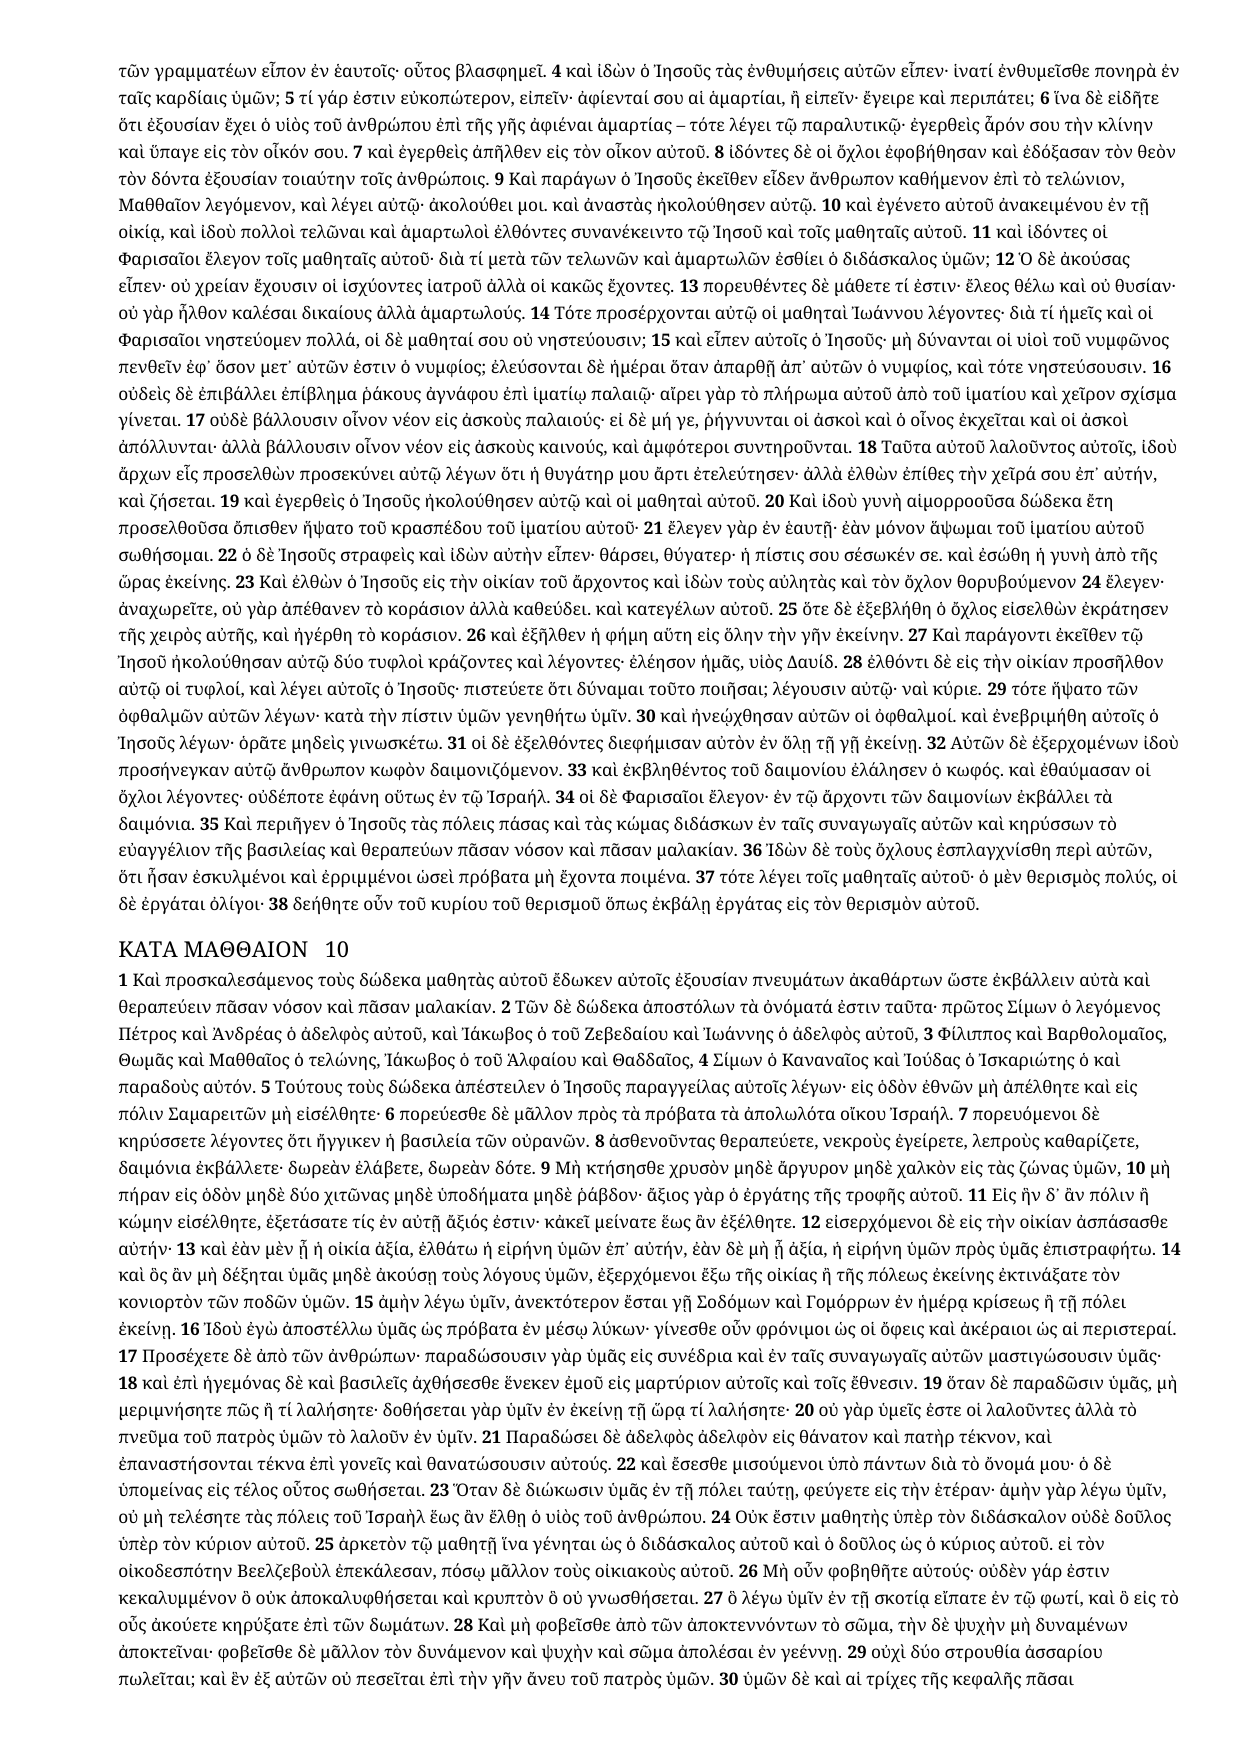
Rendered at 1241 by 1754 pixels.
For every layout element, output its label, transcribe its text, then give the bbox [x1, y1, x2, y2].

text ΚΑΤΑ ΜΑΘΘΑΙΟΝ 10 [118, 934, 1181, 963]
text 1 Καὶ προσκαλεσάμενος τοὺς δώδεκα μαθητὰς αὐτοῦ ἔδωκεν αὐτοῖς ἐξουσίαν πνευμάτων ἀκαθάρτων ὥστε ἐκβάλλειν αὐτὰ καὶ θεραπεύειν πᾶσαν νόσον καὶ πᾶσαν μαλακίαν. 2 Τῶν δὲ δώδεκα ἀποστόλων τὰ ὀνόματά ἐστιν ταῦτα· πρῶτος Σίμων ὁ λεγόμενος Πέτρος καὶ Ἀνδρέας ὁ ἀδελφὸς αὐτοῦ, καὶ Ἰάκωβος ὁ τοῦ Ζεβεδαίου καὶ Ἰωάννης ὁ ἀδελφὸς αὐτοῦ, 3 Φίλιππος καὶ Βαρθολομαῖος, Θωμᾶς καὶ Μαθθαῖος ὁ τελώνης, Ἰάκωβος ὁ τοῦ Ἁλφαίου καὶ Θαδδαῖος, 4 Σίμων ὁ Καναναῖος καὶ Ἰούδας ὁ Ἰσκαριώτης ὁ καὶ παραδοὺς αὐτόν. 5 Τούτους τοὺς δώδεκα ἀπέστειλεν ὁ Ἰησοῦς παραγγείλας αὐτοῖς λέγων· εἰς ὁδὸν ἐθνῶν μὴ ἀπέλθητε καὶ εἰς πόλιν Σαμαρειτῶν μὴ εἰσέλθητε· 6 πορεύεσθε δὲ μᾶλλον πρὸς τὰ πρόβατα τὰ ἀπολωλότα οἴκου Ἰσραήλ. 7 πορευόμενοι δὲ κηρύσσετε λέγοντες ὅτι ἤγγικεν ἡ βασιλεία τῶν οὐρανῶν. 8 ἀσθενοῦντας θεραπεύετε, νεκροὺς ἐγείρετε, λεπροὺς καθαρίζετε, δαιμόνια ἐκβάλλετε· δωρεὰν ἐλάβετε, δωρεὰν δότε. 9 Μὴ κτήσησθε χρυσὸν μηδὲ ἄργυρον μηδὲ χαλκὸν εἰς τὰς ζώνας ὑμῶν, 10 μὴ πήραν εἰς ὁδὸν μηδὲ δύο χιτῶνας μηδὲ ὑποδήματα μηδὲ ῥάβδον· ἄξιος γὰρ ὁ ἐργάτης τῆς τροφῆς αὐτοῦ. 11 Εἰς ἣν δ᾽ ἂν πόλιν ἢ κώμην εἰσέλθητε, ἐξετάσατε τίς ἐν αὐτῇ ἄξιός ἐστιν· κἀκεῖ μείνατε ἕως ἂν ἐξέλθητε. 12 εἰσερχόμενοι δὲ εἰς τὴν οἰκίαν ἀσπάσασθε αὐτήν· 13 καὶ ἐὰν μὲν ᾖ ἡ οἰκία ἀξία, ἐλθάτω ἡ εἰρήνη ὑμῶν ἐπ᾽ αὐτήν, ἐὰν δὲ μὴ ᾖ ἀξία, ἡ εἰρήνη ὑμῶν πρὸς ὑμᾶς ἐπιστραφήτω. 14 καὶ ὃς ἂν μὴ δέξηται ὑμᾶς μηδὲ ἀκούσῃ τοὺς λόγους ὑμῶν, ἐξερχόμενοι ἔξω τῆς οἰκίας ἢ τῆς πόλεως ἐκείνης ἐκτινάξατε τὸν κονιορτὸν τῶν ποδῶν ὑμῶν. 15 ἀμὴν λέγω ὑμῖν, ἀνεκτότερον ἔσται γῇ Σοδόμων καὶ Γομόρρων ἐν ἡμέρᾳ κρίσεως ἢ τῇ πόλει ἐκείνῃ. 16 Ἰδοὺ ἐγὼ ἀποστέλλω ὑμᾶς ὡς πρόβατα ἐν μέσῳ λύκων· γίνεσθε οὖν φρόνιμοι ὡς οἱ ὄφεις καὶ ἀκέραιοι ὡς αἱ περιστεραί. 17 Προσέχετε δὲ ἀπὸ τῶν ἀνθρώπων· παραδώσουσιν γὰρ ὑμᾶς εἰς συνέδρια καὶ ἐν ταῖς συναγωγαῖς αὐτῶν μαστιγώσουσιν ὑμᾶς· 18 καὶ ἐπὶ ἡγεμόνας δὲ καὶ βασιλεῖς ἀχθήσεσθε ἕνεκεν ἐμοῦ εἰς μαρτύριον αὐτοῖς καὶ τοῖς ἔθνεσιν. 19 ὅταν δὲ παραδῶσιν ὑμᾶς, μὴ μεριμνήσητε πῶς ἢ τί λαλήσητε· δοθήσεται γὰρ ὑμῖν ἐν ἐκείνῃ τῇ ὥρᾳ τί λαλήσητε· 20 οὐ γὰρ ὑμεῖς ἐστε οἱ λαλοῦντες ἀλλὰ τὸ πνεῦμα τοῦ πατρὸς ὑμῶν τὸ λαλοῦν ἐν ὑμῖν. 21 Παραδώσει δὲ ἀδελφὸς ἀδελφὸν εἰς θάνατον καὶ πατὴρ τέκνον, καὶ ἐπαναστήσονται τέκνα ἐπὶ γονεῖς καὶ θανατώσουσιν αὐτούς. 22 καὶ ἔσεσθε μισούμενοι ὑπὸ πάντων διὰ τὸ ὄνομά μου· ὁ δὲ ὑπομείνας εἰς τέλος οὗτος σωθήσεται. 23 Ὅταν δὲ διώκωσιν ὑμᾶς ἐν τῇ πόλει ταύτῃ, φεύγετε εἰς τὴν ἑτέραν· ἀμὴν γὰρ λέγω ὑμῖν, οὐ μὴ τελέσητε τὰς πόλεις τοῦ Ἰσραὴλ ἕως ἂν ἔλθῃ ὁ υἱὸς τοῦ ἀνθρώπου. 24 Οὐκ ἔστιν μαθητὴς ὑπὲρ τὸν διδάσκαλον οὐδὲ δοῦλος ὑπὲρ τὸν κύριον αὐτοῦ. 25 ἀρκετὸν τῷ μαθητῇ ἵνα γένηται ὡς ὁ διδάσκαλος αὐτοῦ καὶ ὁ δοῦλος ὡς ὁ κύριος αὐτοῦ. εἰ τὸν οἰκοδεσπότην Βεελζεβοὺλ ἐπεκάλεσαν, πόσῳ μᾶλλον τοὺς οἰκιακοὺς αὐτοῦ. 26 Μὴ οὖν φοβηθῆτε αὐτούς· οὐδὲν γάρ ἐστιν κεκαλυμμένον ὃ οὐκ ἀποκαλυφθήσεται καὶ κρυπτὸν ὃ οὐ γνωσθήσεται. 27 ὃ λέγω ὑμῖν ἐν τῇ σκοτίᾳ εἴπατε ἐν τῷ φωτί, καὶ ὃ εἰς τὸ οὖς ἀκούετε κηρύξατε ἐπὶ τῶν δωμάτων. 28 Καὶ μὴ φοβεῖσθε ἀπὸ τῶν ἀποκτεννόντων τὸ σῶμα, τὴν δὲ ψυχὴν μὴ δυναμένων ἀποκτεῖναι· φοβεῖσθε δὲ μᾶλλον τὸν δυνάμενον καὶ ψυχὴν καὶ σῶμα ἀπολέσαι ἐν γεέννῃ. 29 οὐχὶ δύο στρουθία ἀσσαρίου πωλεῖται; καὶ ἓν ἐξ αὐτῶν οὐ πεσεῖται ἐπὶ τὴν γῆν ἄνευ τοῦ πατρὸς ὑμῶν. 30 ὑμῶν δὲ καὶ αἱ τρίχες τῆς κεφαλῆς πᾶσαι [118, 968, 1181, 1690]
text τῶν γραμματέων εἶπον ἐν ἑαυτοῖς· οὗτος βλασφημεῖ. 4 καὶ ἰδὼν ὁ Ἰησοῦς τὰς ἐνθυμήσεις αὐτῶν εἶπεν· ἱνατί ἐνθυμεῖσθε πονηρὰ ἐν ταῖς καρδίαις ὑμῶν; 5 τί γάρ ἐστιν εὐκοπώτερον, εἰπεῖν· ἀφίενταί σου αἱ ἁμαρτίαι, ἢ εἰπεῖν· ἔγειρε καὶ περιπάτει; 6 ἵνα δὲ εἰδῆτε ὅτι ἐξουσίαν ἔχει ὁ υἱὸς τοῦ ἀνθρώπου ἐπὶ τῆς γῆς ἀφιέναι ἁμαρτίας – τότε λέγει τῷ παραλυτικῷ· ἐγερθεὶς ἆρόν σου τὴν κλίνην καὶ ὕπαγε εἰς τὸν οἶκόν σου. 7 καὶ ἐγερθεὶς ἀπῆλθεν εἰς τὸν οἶκον αὐτοῦ. 8 ἰδόντες δὲ οἱ ὄχλοι ἐφοβήθησαν καὶ ἐδόξασαν τὸν θεὸν τὸν δόντα ἐξουσίαν τοιαύτην τοῖς ἀνθρώποις. 9 Καὶ παράγων ὁ Ἰησοῦς ἐκεῖθεν εἶδεν ἄνθρωπον καθήμενον ἐπὶ τὸ τελώνιον, Μαθθαῖον λεγόμενον, καὶ λέγει αὐτῷ· ἀκολούθει μοι. καὶ ἀναστὰς ἠκολούθησεν αὐτῷ. 10 καὶ ἐγένετο αὐτοῦ ἀνακειμένου ἐν τῇ οἰκίᾳ, καὶ ἰδοὺ πολλοὶ τελῶναι καὶ ἁμαρτωλοὶ ἐλθόντες συνανέκειντο τῷ Ἰησοῦ καὶ τοῖς μαθηταῖς αὐτοῦ. 11 καὶ ἰδόντες οἱ Φαρισαῖοι ἔλεγον τοῖς μαθηταῖς αὐτοῦ· διὰ τί μετὰ τῶν τελωνῶν καὶ ἁμαρτωλῶν ἐσθίει ὁ διδάσκαλος ὑμῶν; 12 Ὁ δὲ ἀκούσας εἶπεν· οὐ χρείαν ἔχουσιν οἱ ἰσχύοντες ἰατροῦ ἀλλὰ οἱ κακῶς ἔχοντες. 13 πορευθέντες δὲ μάθετε τί ἐστιν· ἔλεος θέλω καὶ οὐ θυσίαν· οὐ γὰρ ἦλθον καλέσαι δικαίους ἀλλὰ ἁμαρτωλούς. 14 Τότε προσέρχονται αὐτῷ οἱ μαθηταὶ Ἰωάννου λέγοντες· διὰ τί ἡμεῖς καὶ οἱ Φαρισαῖοι νηστεύομεν πολλά, οἱ δὲ μαθηταί σου οὐ νηστεύουσιν; 15 καὶ εἶπεν αὐτοῖς ὁ Ἰησοῦς· μὴ δύνανται οἱ υἱοὶ τοῦ νυμφῶνος πενθεῖν ἐφ᾽ ὅσον μετ᾽ αὐτῶν ἐστιν ὁ νυμφίος; ἐλεύσονται δὲ ἡμέραι ὅταν ἀπαρθῇ ἀπ᾽ αὐτῶν ὁ νυμφίος, καὶ τότε νηστεύσουσιν. 16 οὐδεὶς δὲ ἐπιβάλλει ἐπίβλημα ῥάκους ἀγνάφου ἐπὶ ἱματίῳ παλαιῷ· αἴρει γὰρ τὸ πλήρωμα αὐτοῦ ἀπὸ τοῦ ἱματίου καὶ χεῖρον σχίσμα γίνεται. 17 οὐδὲ βάλλουσιν οἶνον νέον εἰς ἀσκοὺς παλαιούς· εἰ δὲ μή γε, ῥήγνυνται οἱ ἀσκοὶ καὶ ὁ οἶνος ἐκχεῖται καὶ οἱ ἀσκοὶ ἀπόλλυνται· ἀλλὰ βάλλουσιν οἶνον νέον εἰς ἀσκοὺς καινούς, καὶ ἀμφότεροι συντηροῦνται. 18 Ταῦτα αὐτοῦ λαλοῦντος αὐτοῖς, ἰδοὺ ἄρχων εἷς προσελθὼν προσεκύνει αὐτῷ λέγων ὅτι ἡ θυγάτηρ μου ἄρτι ἐτελεύτησεν· ἀλλὰ ἐλθὼν ἐπίθες τὴν χεῖρά σου ἐπ᾽ αὐτήν, καὶ ζήσεται. 19 καὶ ἐγερθεὶς ὁ Ἰησοῦς ἠκολούθησεν αὐτῷ καὶ οἱ μαθηταὶ αὐτοῦ. 20 Καὶ ἰδοὺ γυνὴ αἱμορροοῦσα δώδεκα ἔτη προσελθοῦσα ὄπισθεν ἥψατο τοῦ κρασπέδου τοῦ ἱματίου αὐτοῦ· 21 ἔλεγεν γὰρ ἐν ἑαυτῇ· ἐὰν μόνον ἅψωμαι τοῦ ἱματίου αὐτοῦ σωθήσομαι. 22 ὁ δὲ Ἰησοῦς στραφεὶς καὶ ἰδὼν αὐτὴν εἶπεν· θάρσει, θύγατερ· ἡ πίστις σου σέσωκέν σε. καὶ ἐσώθη ἡ γυνὴ ἀπὸ τῆς ὥρας ἐκείνης. 23 Καὶ ἐλθὼν ὁ Ἰησοῦς εἰς τὴν οἰκίαν τοῦ ἄρχοντος καὶ ἰδὼν τοὺς αὐλητὰς καὶ τὸν ὄχλον θορυβούμενον 24 ἔλεγεν· ἀναχωρεῖτε, οὐ γὰρ ἀπέθανεν τὸ κοράσιον ἀλλὰ καθεύδει. καὶ κατεγέλων αὐτοῦ. 25 ὅτε δὲ ἐξεβλήθη ὁ ὄχλος εἰσελθὼν ἐκράτησεν τῆς χειρὸς αὐτῆς, καὶ ἠγέρθη τὸ κοράσιον. 26 καὶ ἐξῆλθεν ἡ φήμη αὕτη εἰς ὅλην τὴν γῆν ἐκείνην. 27 Καὶ παράγοντι ἐκεῖθεν τῷ Ἰησοῦ ἠκολούθησαν αὐτῷ δύο τυφλοὶ κράζοντες καὶ λέγοντες· ἐλέησον ἡμᾶς, υἱὸς Δαυίδ. 28 ἐλθόντι δὲ εἰς τὴν οἰκίαν προσῆλθον αὐτῷ οἱ τυφλοί, καὶ λέγει αὐτοῖς ὁ Ἰησοῦς· πιστεύετε ὅτι δύναμαι τοῦτο ποιῆσαι; λέγουσιν αὐτῷ· ναὶ κύριε. 29 τότε ἥψατο τῶν ὀφθαλμῶν αὐτῶν λέγων· κατὰ τὴν πίστιν ὑμῶν γενηθήτω ὑμῖν. 30 καὶ ἠνεῴχθησαν αὐτῶν οἱ ὀφθαλμοί. καὶ ἐνεβριμήθη αὐτοῖς ὁ Ἰησοῦς λέγων· ὁρᾶτε μηδεὶς γινωσκέτω. 31 οἱ δὲ ἐξελθόντες διεφήμισαν αὐτὸν ἐν ὅλῃ τῇ γῇ ἐκείνῃ. 32 Αὐτῶν δὲ ἐξερχομένων ἰδοὺ προσήνεγκαν αὐτῷ ἄνθρωπον κωφὸν δαιμονιζόμενον. 33 καὶ ἐκβληθέντος τοῦ δαιμονίου ἐλάλησεν ὁ κωφός. καὶ ἐθαύμασαν οἱ ὄχλοι λέγοντες· οὐδέποτε ἐφάνη οὕτως ἐν τῷ Ἰσραήλ. 34 οἱ δὲ Φαρισαῖοι ἔλεγον· ἐν τῷ ἄρχοντι τῶν δαιμονίων ἐκβάλλει τὰ δαιμόνια. 35 Καὶ περιῆγεν ὁ Ἰησοῦς τὰς πόλεις πάσας καὶ τὰς κώμας διδάσκων ἐν ταῖς συναγωγαῖς αὐτῶν καὶ κηρύσσων τὸ εὐαγγέλιον τῆς βασιλείας καὶ θεραπεύων πᾶσαν νόσον καὶ πᾶσαν μαλακίαν. 36 Ἰδὼν δὲ τοὺς ὄχλους ἐσπλαγχνίσθη περὶ αὐτῶν, ὅτι ἦσαν ἐσκυλμένοι καὶ ἐρριμμένοι ὡσεὶ πρόβατα μὴ ἔχοντα ποιμένα. 37 τότε λέγει τοῖς μαθηταῖς αὐτοῦ· ὁ μὲν θερισμὸς πολύς, οἱ δὲ ἐργάται ὀλίγοι· 38 δεήθητε οὖν τοῦ κυρίου τοῦ θερισμοῦ ὅπως ἐκβάλῃ ἐργάτας εἰς τὸν θερισμὸν αὐτοῦ. [118, 59, 1181, 916]
